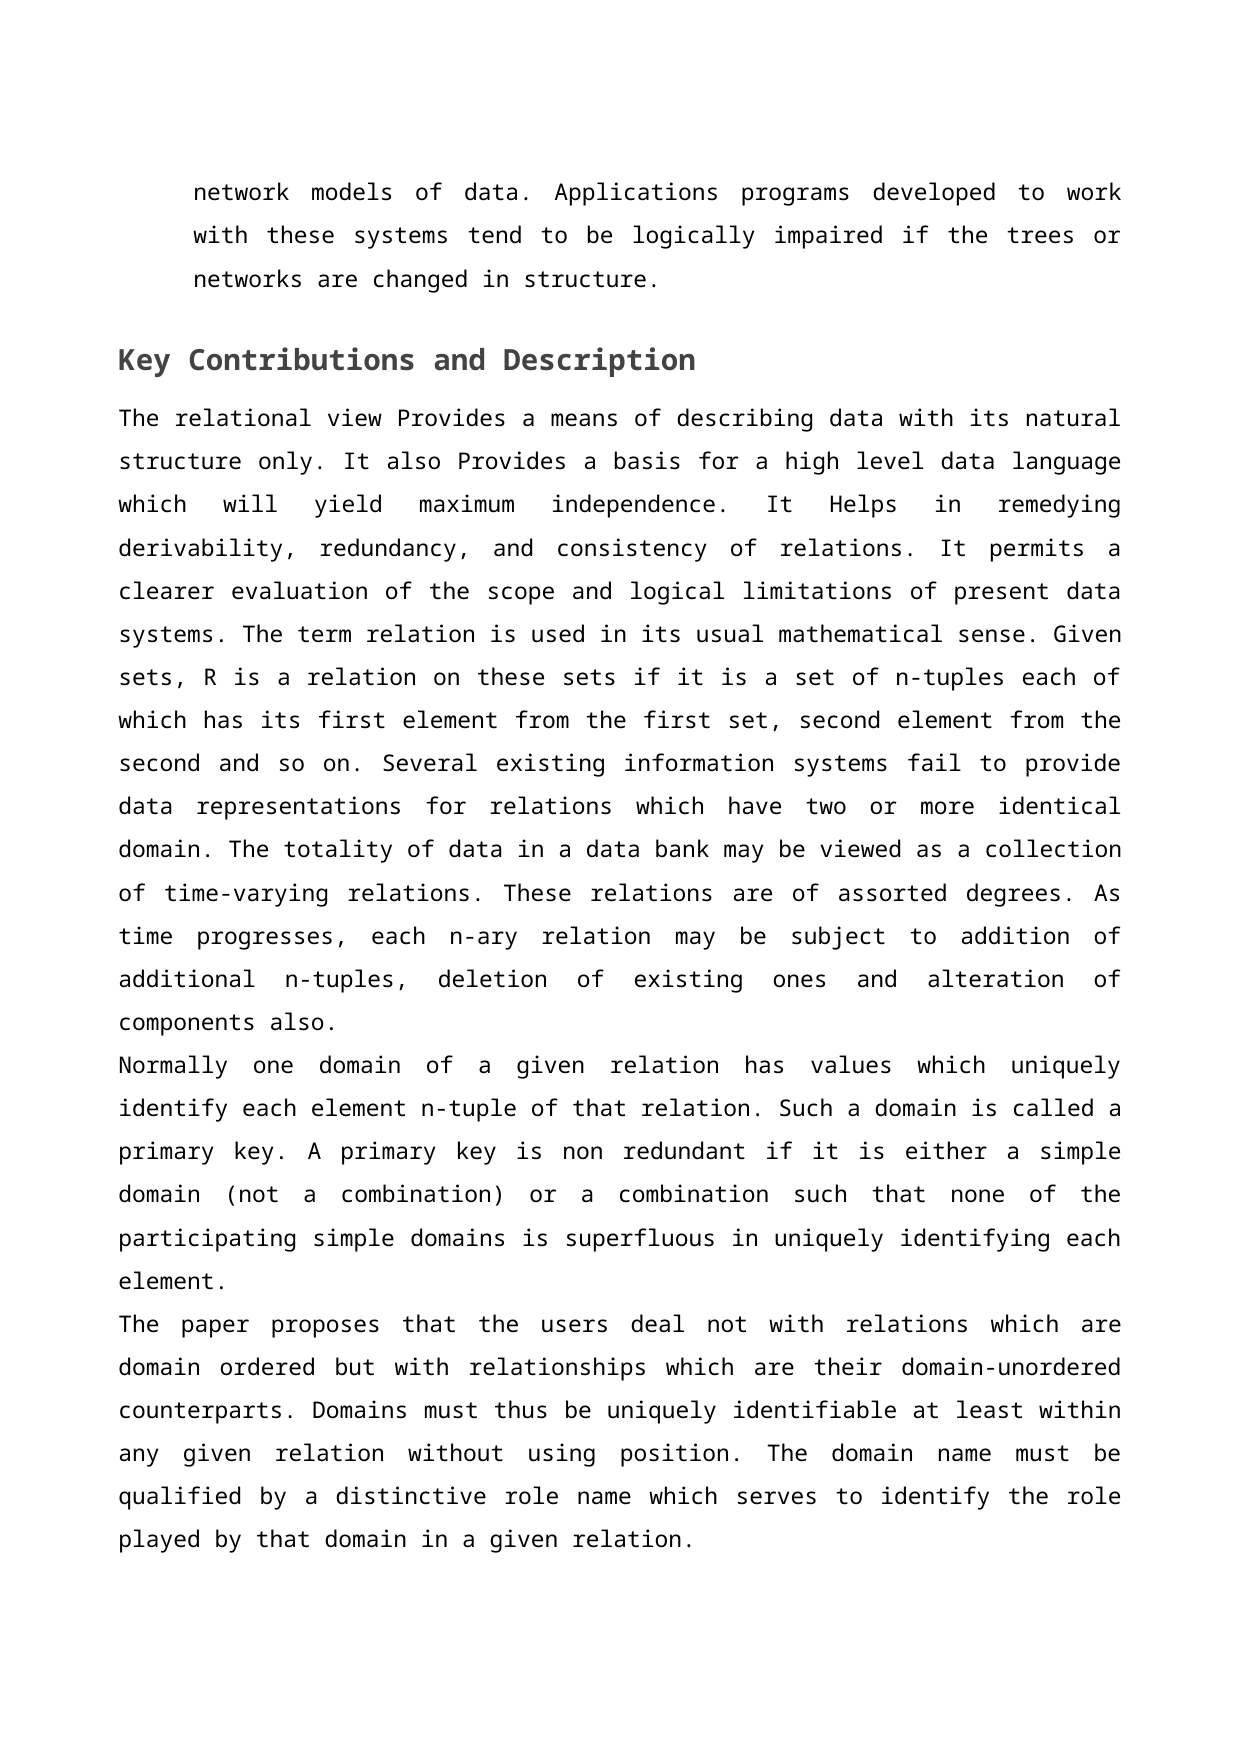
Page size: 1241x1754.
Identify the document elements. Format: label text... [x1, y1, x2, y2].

text Normally one domain of a given relation has values which uniquely identify each element n-tuple of that relation. Such a domain is called a primary key. A primary key is non redundant if it is either a simple domain (not a combination) or a combination such that none of the participating simple domains is superfluous in uniquely identifying each element. [118, 1049, 1122, 1296]
text The paper proposes that the users deal not with relations which are domain ordered but with relationships which are their domain-unordered counterparts. Domains must thus be uniquely identifiable at least within any given relation without using position. The domain name must be qualified by a distinctive role name which serves to identify the role played by that domain in a given relation. [118, 1308, 1122, 1554]
subtitle Key Contributions and Description [118, 339, 1122, 379]
list network models of data. Applications programs developed to work with these systems tend to be logically impaired if the trees or networks are changed in structure. [156, 176, 1122, 294]
text The relational view Provides a means of describing data with its natural structure only. It also Provides a basis for a high level data language which will yield maximum independence. It Helps in remedying derivability, redundancy, and consistency of relations. It permits a clearer evaluation of the scope and logical limitations of present data systems. The term relation is used in its usual mathematical sense. Given sets, R is a relation on these sets if it is a set of n-tuples each of which has its first element from the first set, second element from the second and so on. Several existing information systems fail to provide data representations for relations which have two or more identical domain. The totality of data in a data bank may be viewed as a collection of time-varying relations. These relations are of assorted degrees. As time progresses, each n-ary relation may be subject to addition of additional n-tuples, deletion of existing ones and alteration of components also. [118, 402, 1122, 1037]
